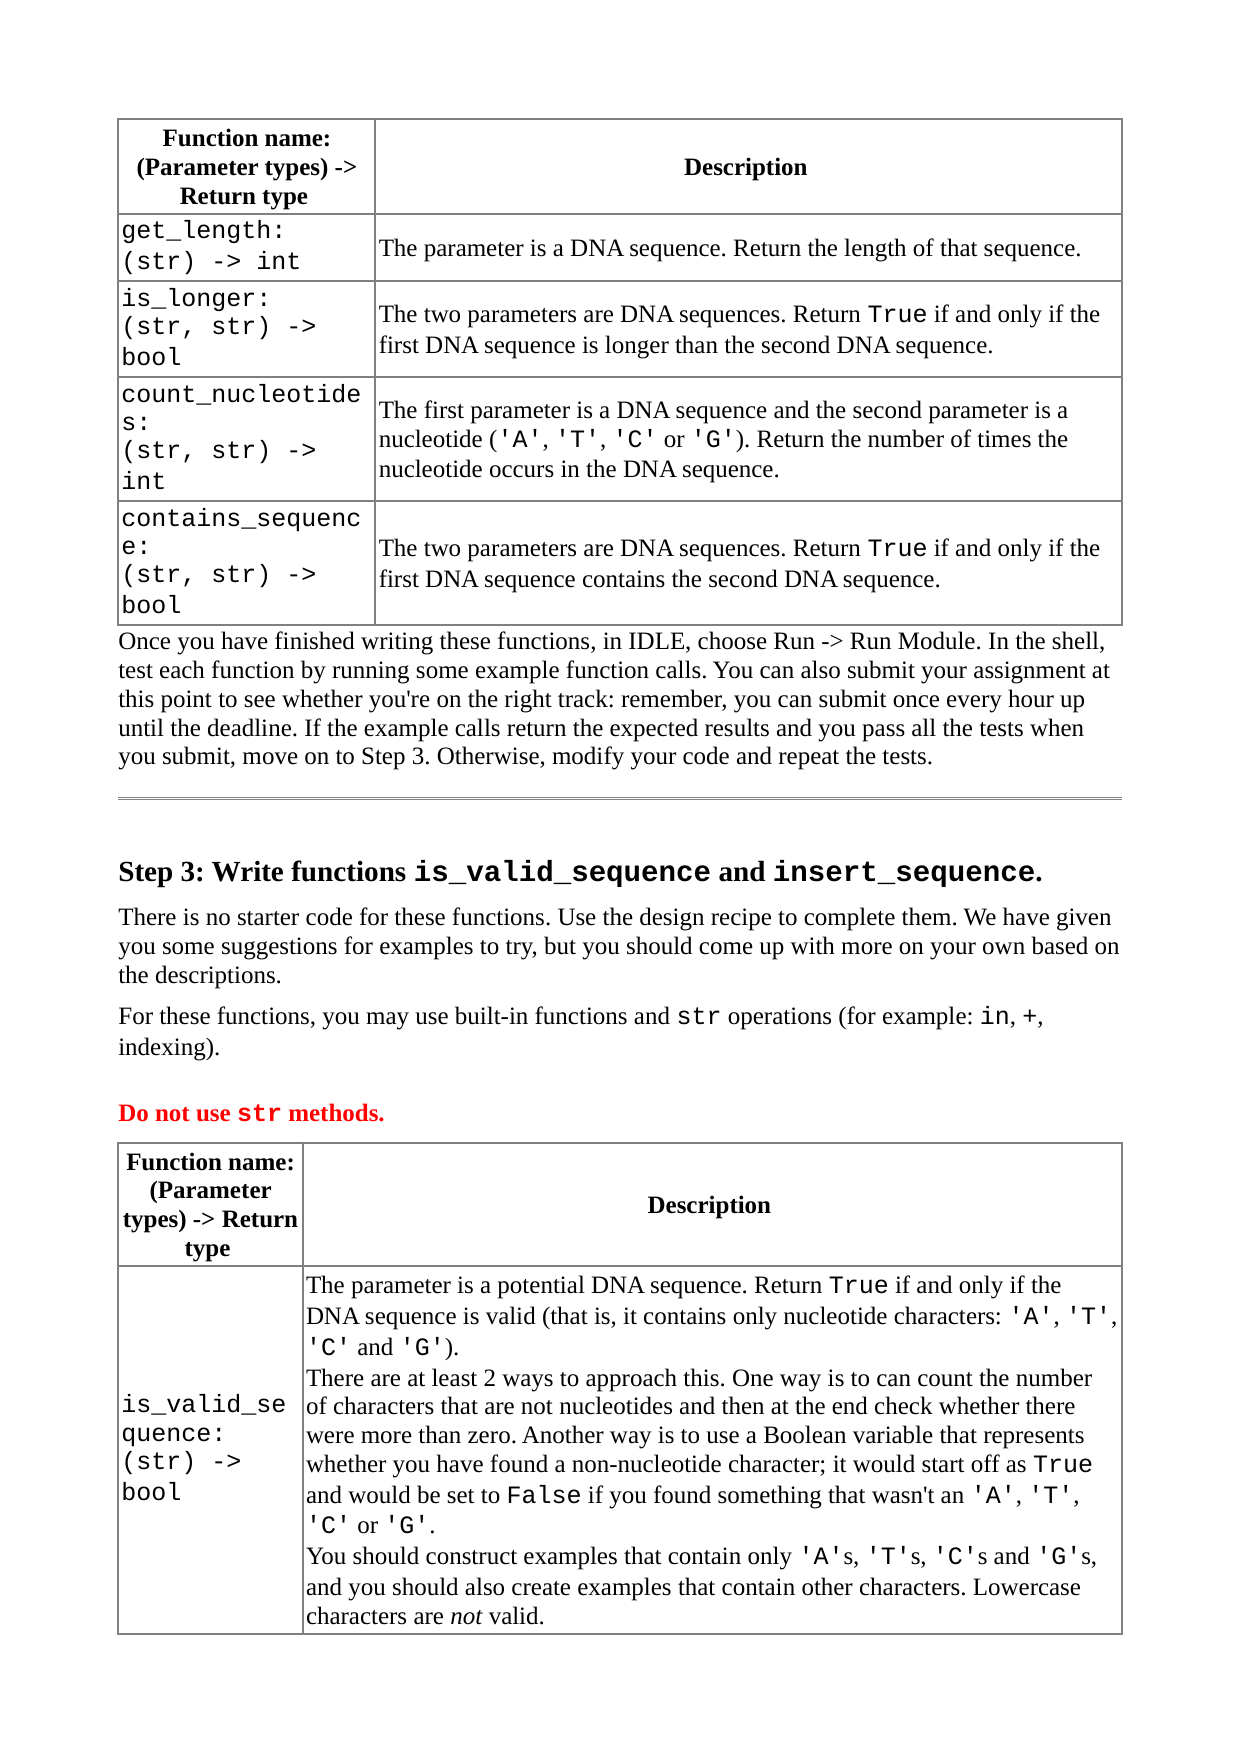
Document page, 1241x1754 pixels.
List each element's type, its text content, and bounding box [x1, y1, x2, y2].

table_cell The parameter is a DNA sequence. Return the length of that sequence. [376, 215, 1121, 280]
subtitle Step 3: Write functions is_valid_sequence and insert_sequence. [118, 854, 1122, 890]
table_cell count_nucleotides: (str, str) -> int [119, 378, 374, 500]
table_cell is_longer: (str, str) -> bool [119, 282, 374, 376]
table_header Function name: (Parameter types) -> Return type [119, 1144, 302, 1265]
table_cell The first parameter is a DNA sequence and the second parameter is a nucleotide ('A', 'T', 'C' or 'G'). Return the number of times the nucleotide occurs in the DNA sequence. [376, 378, 1121, 500]
table_cell The parameter is a potential DNA sequence. Return True if and only if the DNA sequence is valid (that is, it contains only nucleotide characters: 'A', 'T', 'C' and 'G'). There are at least 2 ways to approach this. One way is to can count the number of characters that are not nucleotides and then at the end check whether there were more than zero. Another way is to use a Boolean variable that represents whether you have found a non-nucleotide character; it would start off as True and would be set to False if you found something that wasn't an 'A', 'T', 'C' or 'G'. You should construct examples that contain only 'A's, 'T's, 'C's and 'G's, and you should also create examples that contain other characters. Lowercase characters are not valid. [304, 1267, 1121, 1633]
text Once you have finished writing these functions, in IDLE, choose Run -> Run Module. In the shell, test each function by running some example function calls. You can also submit your assignment at this point to see whether you're on the right track: remember, you can submit once every hour up until the deadline. If the example calls return the expected results and you pass all the tests when you submit, move on to Step 3. Otherwise, modify your code and repeat the tests. [118, 626, 1122, 770]
table_header Description [376, 120, 1121, 213]
table_header Description [304, 1144, 1121, 1265]
table_cell is_valid_sequence: (str) -> bool [119, 1267, 302, 1633]
text There is no starter code for these functions. Use the design recipe to complete them. We have given you some suggestions for examples to try, but you should come up with more on your own based on the descriptions. [118, 902, 1122, 989]
subtitle Do not use str methods. [118, 1098, 1122, 1129]
table_cell The two parameters are DNA sequences. Return True if and only if the first DNA sequence is longer than the second DNA sequence. [376, 282, 1121, 376]
table_cell The two parameters are DNA sequences. Return True if and only if the first DNA sequence contains the second DNA sequence. [376, 502, 1121, 624]
text For these functions, you may use built-in functions and str operations (for example: in, +, indexing). [118, 1001, 1122, 1061]
table_cell contains_sequence: (str, str) -> bool [119, 502, 374, 624]
table_cell get_length: (str) -> int [119, 215, 374, 280]
table_header Function name: (Parameter types) -> Return type [119, 120, 374, 213]
